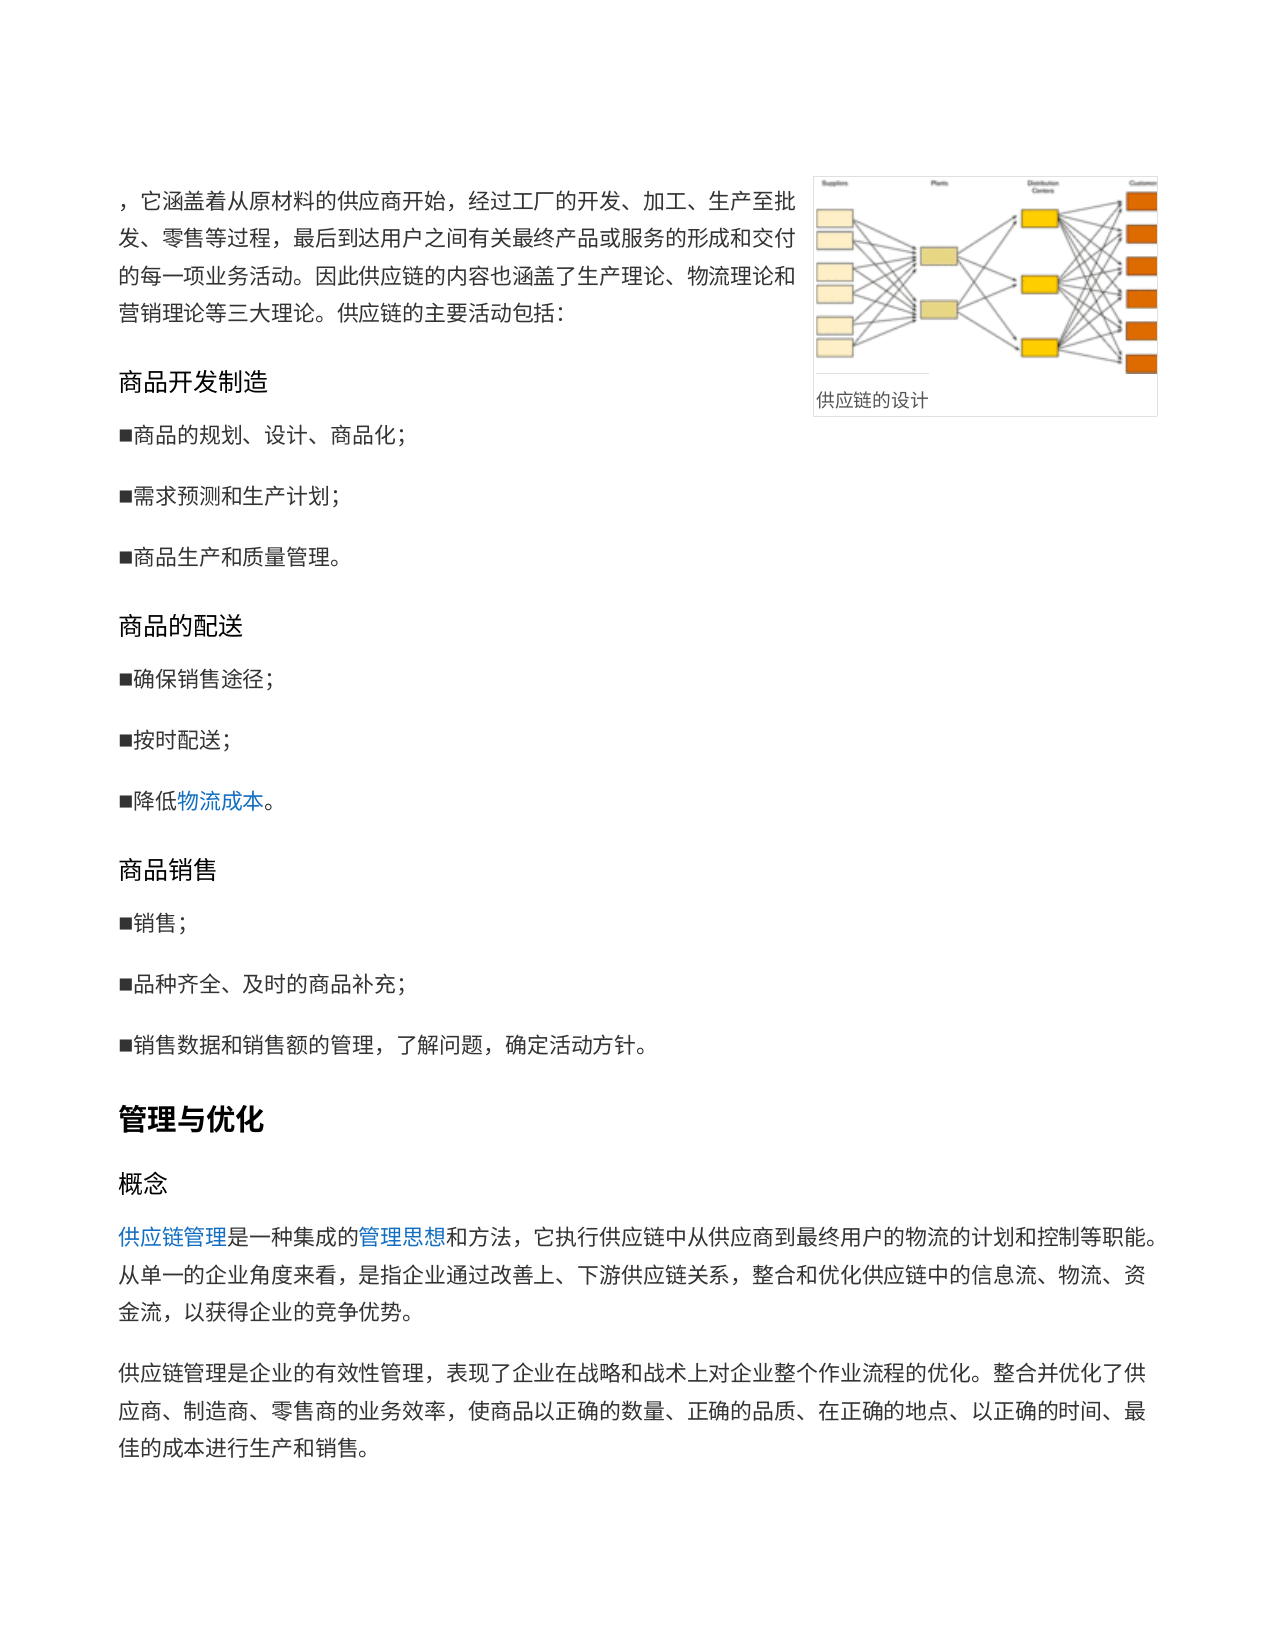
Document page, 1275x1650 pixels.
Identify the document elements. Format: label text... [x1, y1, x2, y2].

text ■需求预测和生产计划； [118, 472, 1157, 509]
picture [816, 179, 1157, 374]
text ■确保销售途径； [118, 655, 1157, 693]
text ■销售； [118, 899, 1157, 937]
subtitle 管理与优化 [118, 1097, 1157, 1139]
subtitle 商品开发制造 [118, 362, 813, 398]
subtitle 商品销售 [118, 850, 1157, 887]
text ■降低物流成本。 [118, 777, 1157, 814]
text ■按时配送； [118, 716, 1157, 753]
text 供应链管理是一种集成的管理思想和方法，它执行供应链中从供应商到最终用户的物流的计划和控制等职能。从单一的企业角度来看，是指企业通过改善上、下游供应链关系，整合和优化供应链中的信息流、物流、资金流，以获得企业的竞争优势。 [118, 1213, 1157, 1325]
text 供应链的设计 [816, 374, 1154, 413]
text [814, 177, 1157, 416]
text ■品种齐全、及时的商品补充； [118, 960, 1157, 998]
text ■销售数据和销售额的管理，了解问题，确定活动方针。 [118, 1021, 1157, 1058]
subtitle 商品的配送 [118, 606, 1157, 643]
text ，它涵盖着从原材料的供应商开始，经过工厂的开发、加工、生产至批 发、零售等过程，最后到达用户之间有关最终产品或服务的形成和交付的每一项业务活动。因此供应链的内容也涵盖了生产理论、物流理论和营销理论等三大理论。供应链的主要活动包括： [118, 176, 813, 326]
text 供应链管理是企业的有效性管理，表现了企业在战略和战术上对企业整个作业流程的优化。整合并优化了供应商、制造商、零售商的业务效率，使商品以正确的数量、正确的品质、在正确的地点、以正确的时间、最佳的成本进行生产和销售。 [118, 1349, 1157, 1461]
text ■商品生产和质量管理。 [118, 533, 1157, 570]
text ■商品的规划、设计、商品化； [118, 411, 1157, 448]
subtitle 概念 [118, 1164, 1157, 1200]
